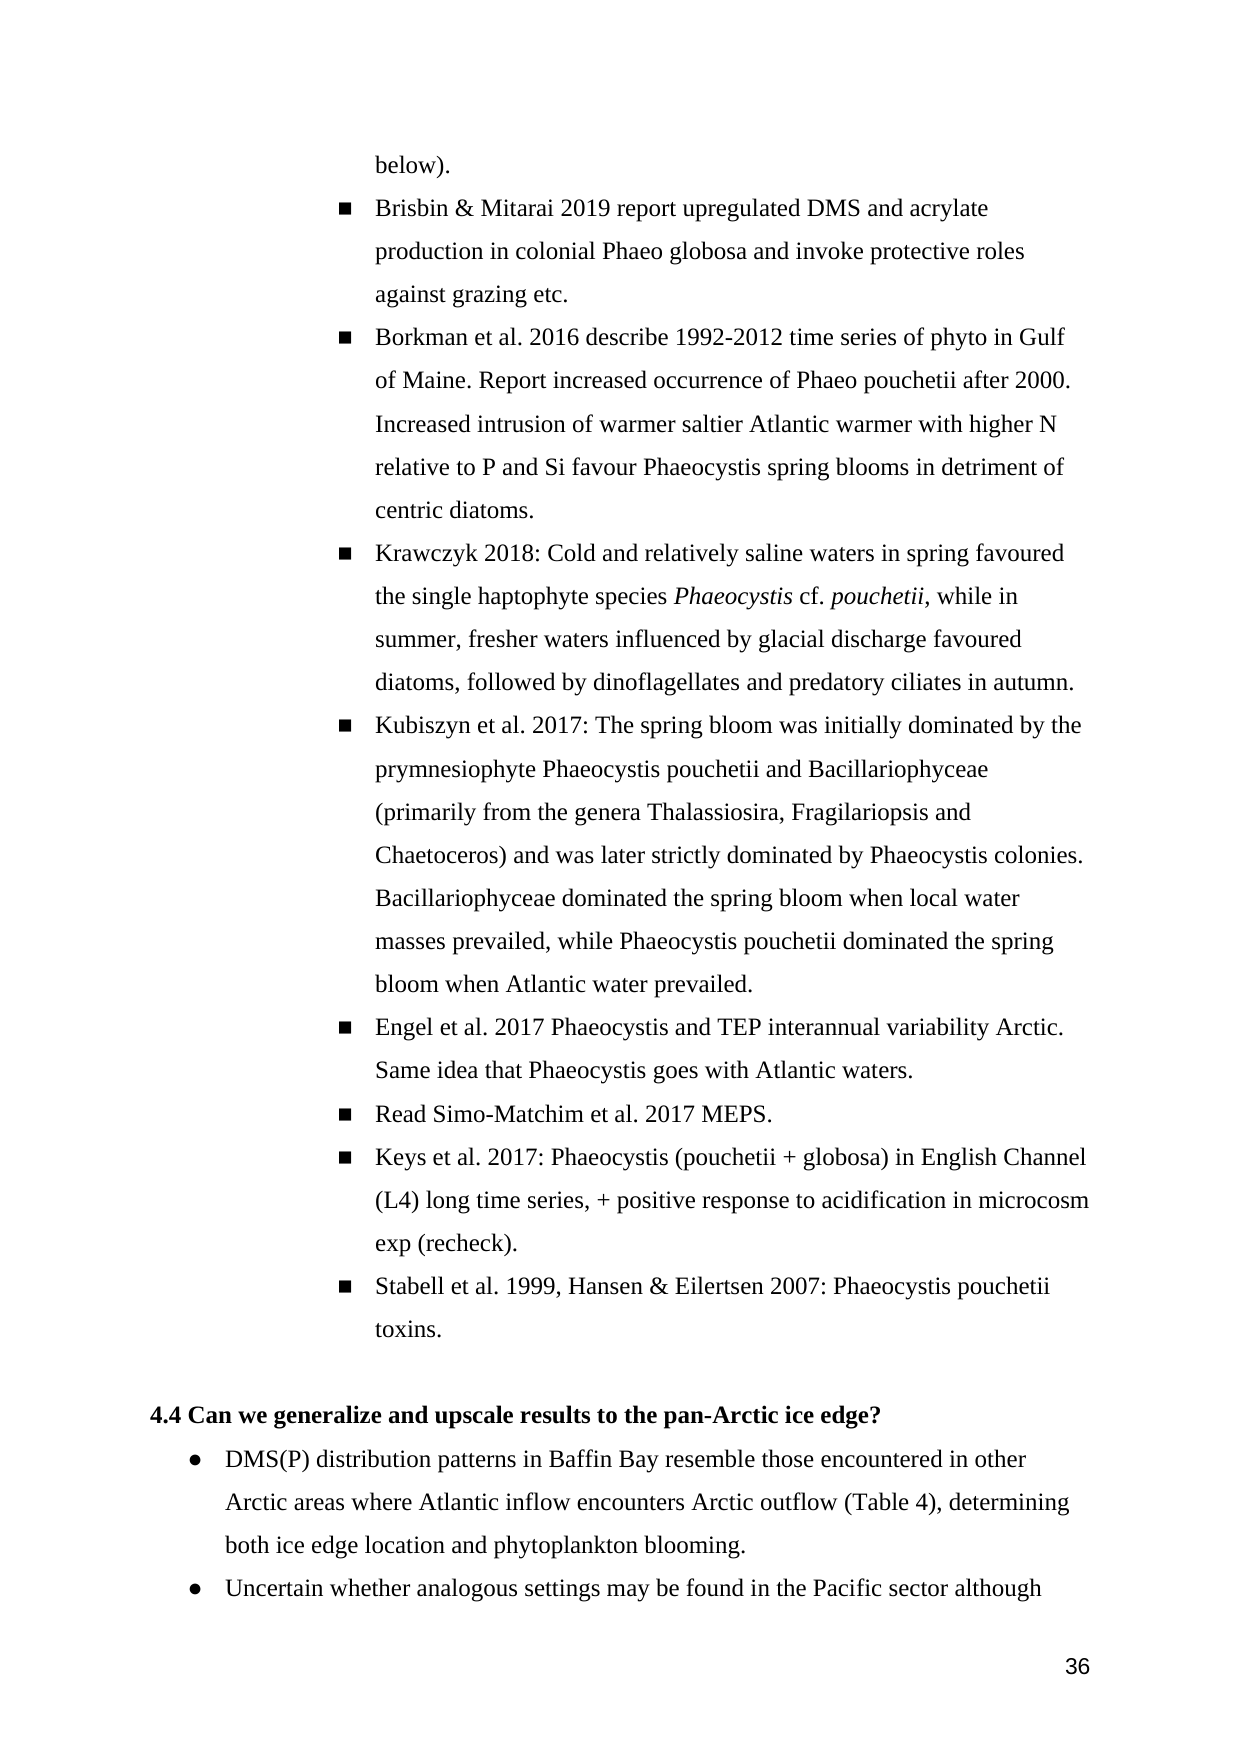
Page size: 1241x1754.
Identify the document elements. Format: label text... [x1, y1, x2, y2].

list Krawczyk 2018: Cold and relatively saline waters in spring favoured the single haptophyte species Phaeocystis cf. pouchetii, while in summer, fresher waters influenced by glacial discharge favoured diatoms, followed by dinoflagellates and predatory ciliates in autumn. [337, 538, 1090, 696]
text 4.4 Can we generalize and upscale results to the pan-Arctic ice edge? [150, 1401, 1090, 1429]
list Stabell et al. 1999, Hansen & Eilertsen 2007: Phaeocystis pouchetii toxins. [337, 1271, 1090, 1343]
list Keys et al. 2017: Phaeocystis (pouchetii + globosa) in English Channel (L4) long time series, + positive response to acidification in microcosm exp (recheck). [337, 1142, 1090, 1257]
list below). [337, 150, 1090, 179]
list Uncertain whether analogous settings may be found in the Pacific sector although [187, 1573, 1090, 1602]
list Borkman et al. 2016 describe 1992-2012 time series of phyto in Gulf of Maine. Report increased occurrence of Phaeo pouchetii after 2000. Increased intrusion of warmer saltier Atlantic warmer with higher N relative to P and Si favour Phaeocystis spring blooms in detriment of centric diatoms. [337, 322, 1090, 524]
list DMS(P) distribution patterns in Baffin Bay resemble those encountered in other Arctic areas where Atlantic inflow encounters Arctic outflow (Table 4), determining both ice edge location and phytoplankton blooming. [187, 1444, 1090, 1559]
list Kubiszyn et al. 2017: The spring bloom was initially dominated by the prymnesiophyte Phaeocystis pouchetii and Bacillariophyceae (primarily from the genera Thalassiosira, Fragilariopsis and Chaetoceros) and was later strictly dominated by Phaeocystis colonies. Bacillariophyceae dominated the spring bloom when local water masses prevailed, while Phaeocystis pouchetii dominated the spring bloom when Atlantic water prevailed. [337, 711, 1090, 998]
list Brisbin & Mitarai 2019 report upregulated DMS and acrylate production in colonial Phaeo globosa and invoke protective roles against grazing etc. [337, 193, 1090, 308]
list Read Simo-Matchim et al. 2017 MEPS. [337, 1099, 1090, 1127]
list Engel et al. 2017 Phaeocystis and TEP interannual variability Arctic. Same idea that Phaeocystis goes with Atlantic waters. [337, 1012, 1090, 1084]
